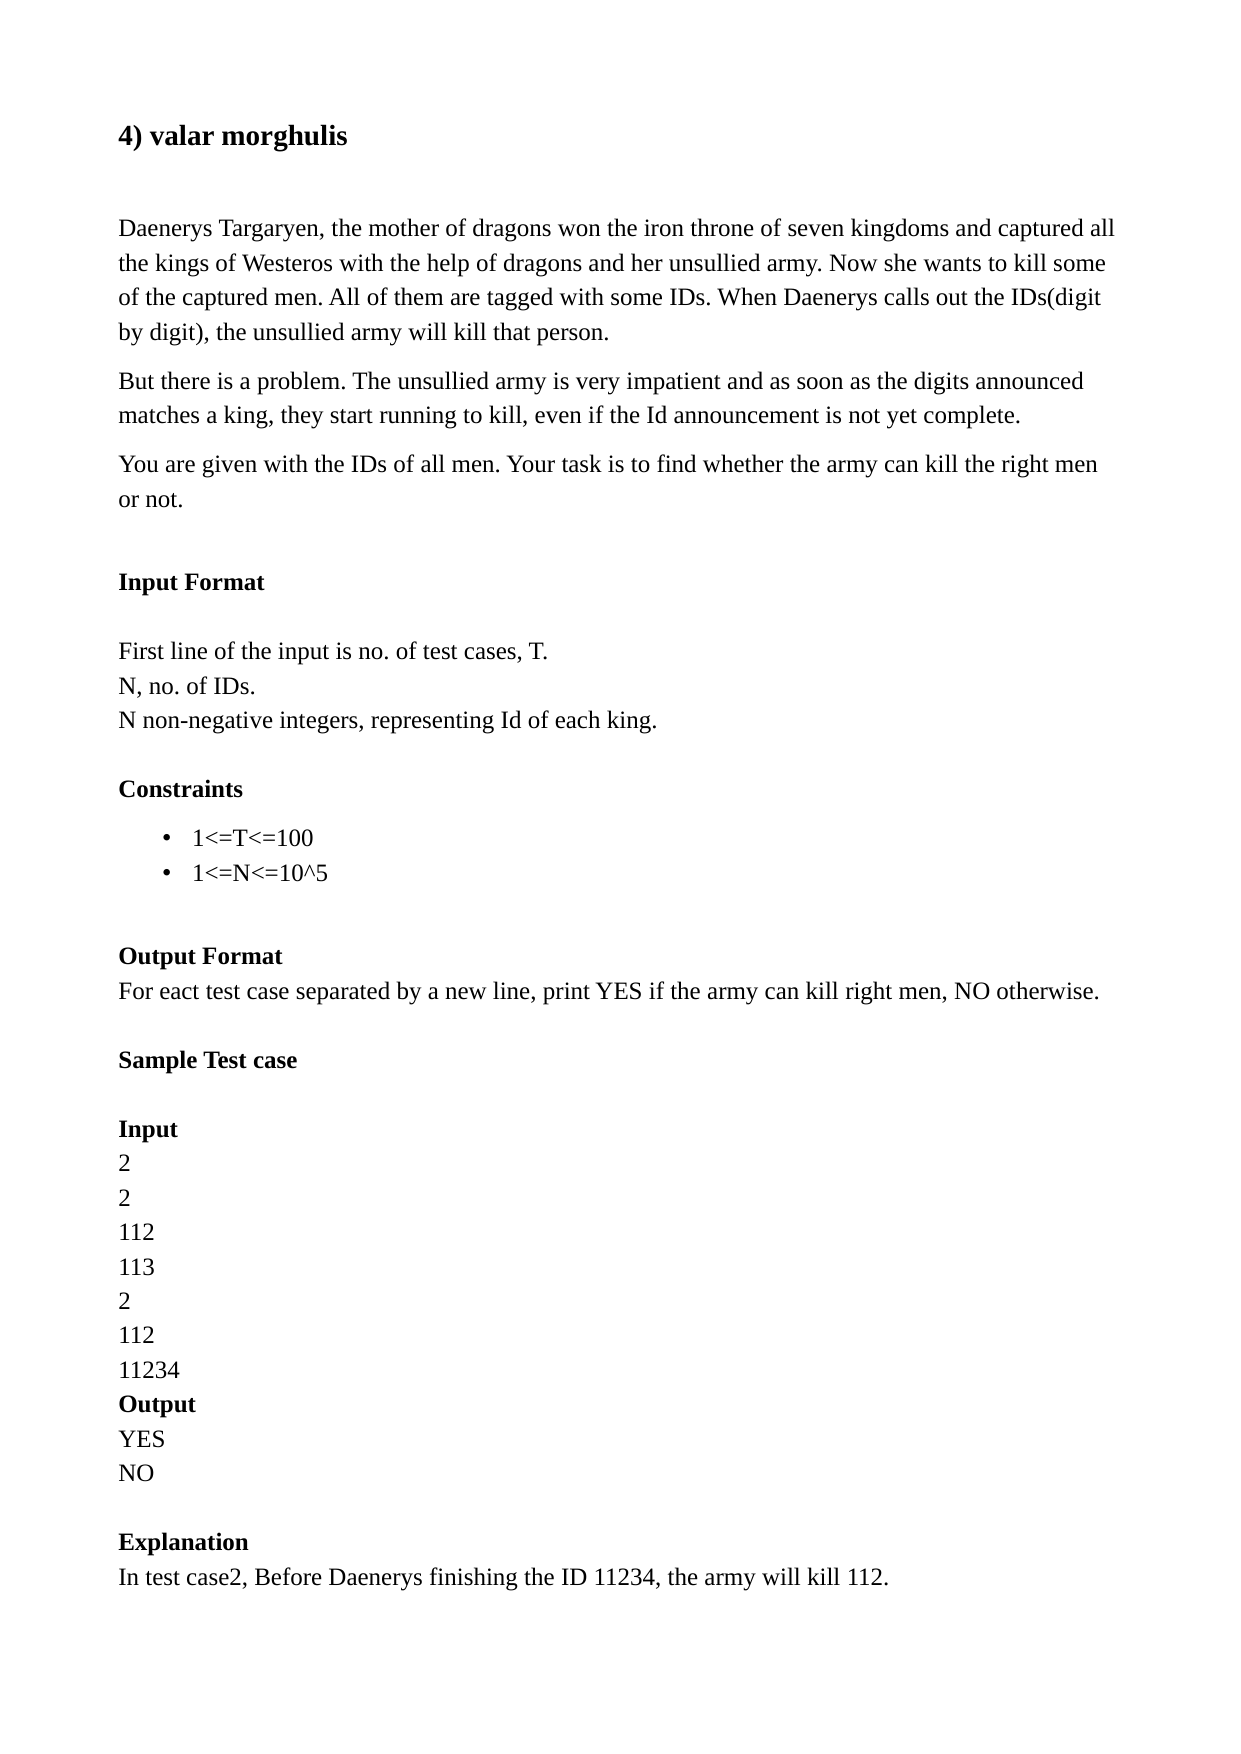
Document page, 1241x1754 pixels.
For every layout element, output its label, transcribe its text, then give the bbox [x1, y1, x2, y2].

subtitle 4) valar morghulis [118, 118, 1122, 152]
text You are given with the IDs of all men. Your task is to find whether the army can kill the right men or not. [118, 449, 1122, 512]
text Input Format First line of the input is no. of test cases, T. N, no. of IDs. N non-negative integers, representing Id of each king. Constraints [118, 533, 1122, 803]
text But there is a problem. The unsullied army is very impatient and as soon as the digits announced matches a king, they start running to kill, even if the Id announcement is not yet complete. [118, 366, 1122, 429]
list 1<=N<=10^5 [162, 858, 1122, 886]
list 1<=T<=100 [162, 823, 1122, 852]
text Daenerys Targaryen, the mother of dragons won the iron throne of seven kingdoms and captured all the kings of Westeros with the help of dragons and her unsullied army. Now she wants to kill some of the captured men. All of them are tagged with some IDs. When Daenerys calls out the IDs(digit by digit), the unsullied army will kill that person. [118, 213, 1122, 345]
text Output Format For eact test case separated by a new line, print YES if the army can kill right men, NO otherwise. Sample Test case Input 2 2 112 113 2 112 11234 Output YES NO Explanation In test case2, Before Daenerys finishing the ID 11234, the army will kill 112. [118, 907, 1122, 1591]
